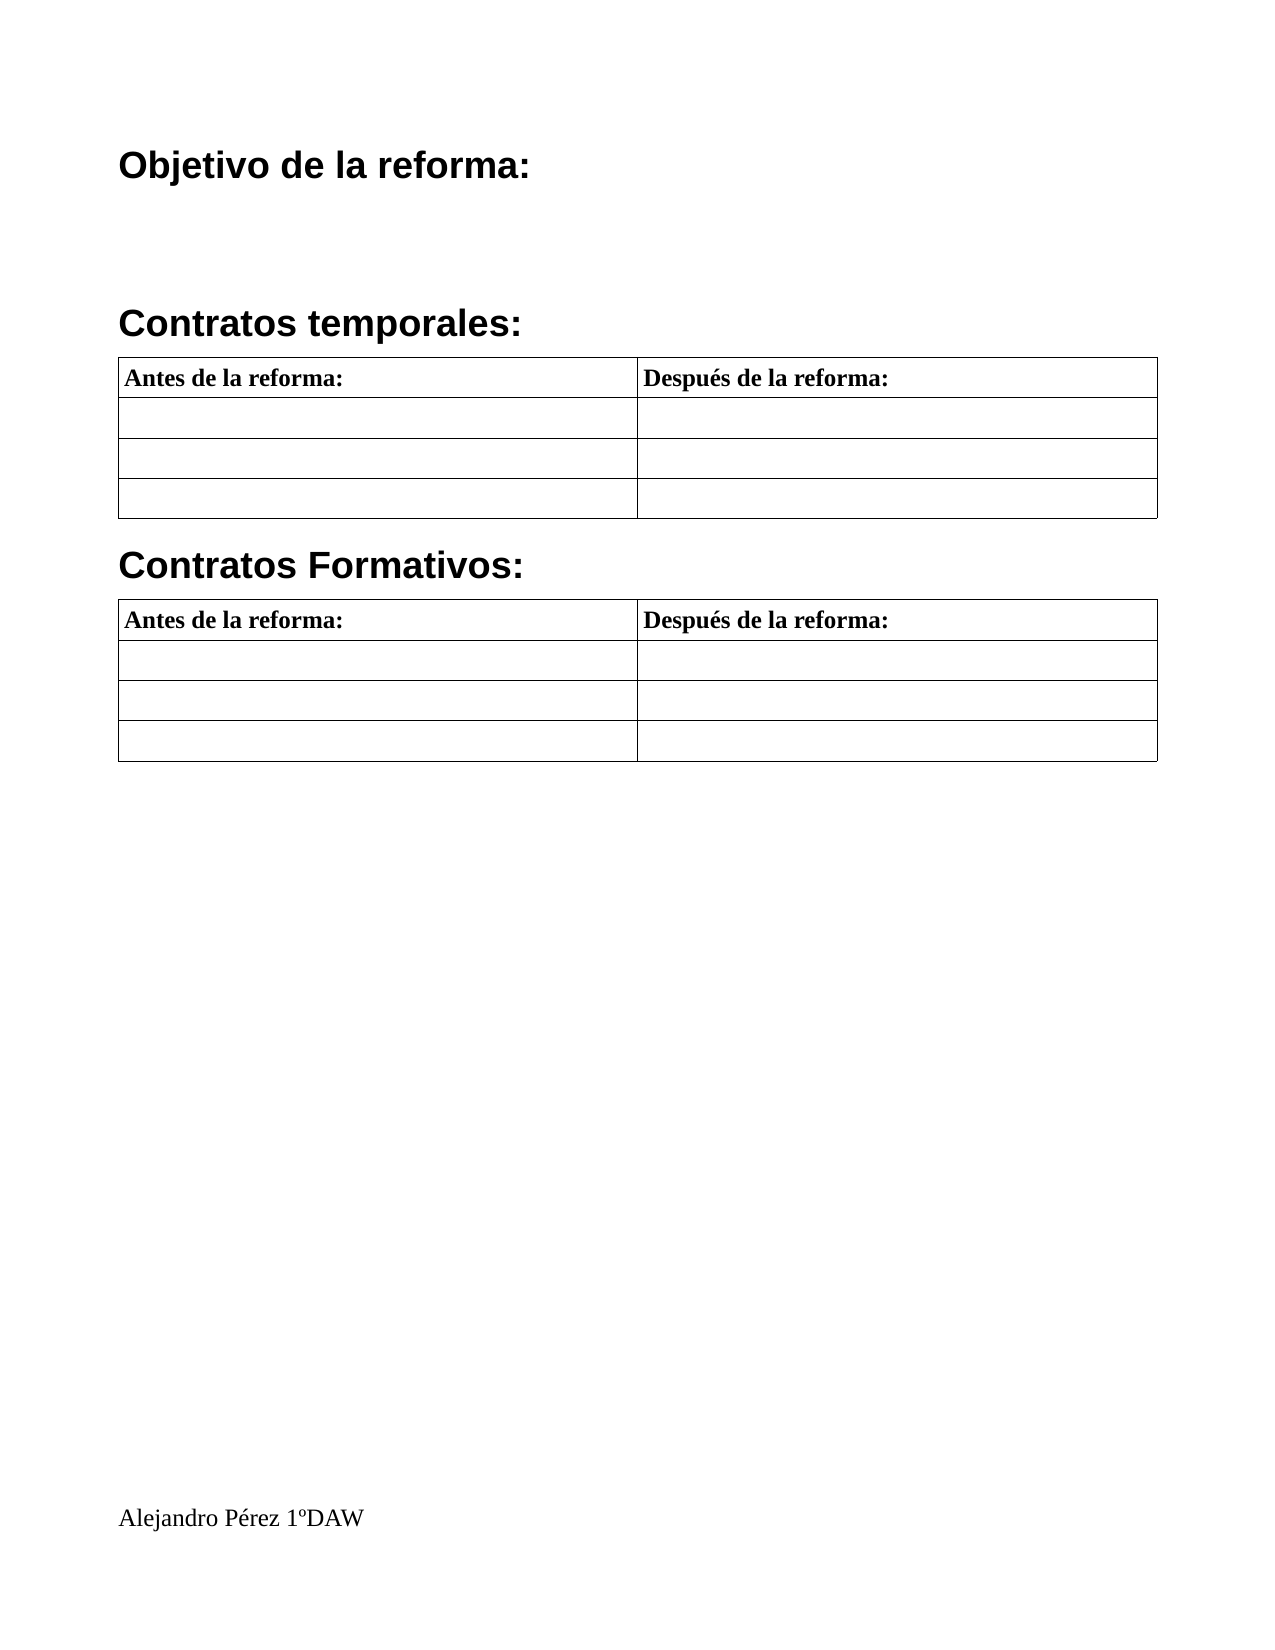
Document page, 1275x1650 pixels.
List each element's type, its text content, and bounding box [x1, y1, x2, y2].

table_header Antes de la reforma: [119, 358, 637, 397]
table_cell [638, 641, 1157, 680]
table_header Antes de la reforma: [119, 600, 637, 639]
table_cell [119, 398, 637, 437]
table_cell [119, 641, 637, 680]
table_cell [638, 681, 1157, 720]
table_cell [119, 439, 637, 478]
table_cell [638, 398, 1157, 437]
table_cell [119, 721, 637, 761]
table_header Después de la reforma: [638, 600, 1157, 639]
table_header Después de la reforma: [638, 358, 1157, 397]
table_cell [638, 721, 1157, 761]
subtitle Objetivo de la reforma: [118, 143, 1157, 187]
table_cell [638, 479, 1157, 518]
table_cell [638, 439, 1157, 478]
table_cell [119, 681, 637, 720]
subtitle Contratos Formativos: [118, 543, 1157, 587]
subtitle Contratos temporales: [118, 301, 1157, 344]
table_cell [119, 479, 637, 518]
